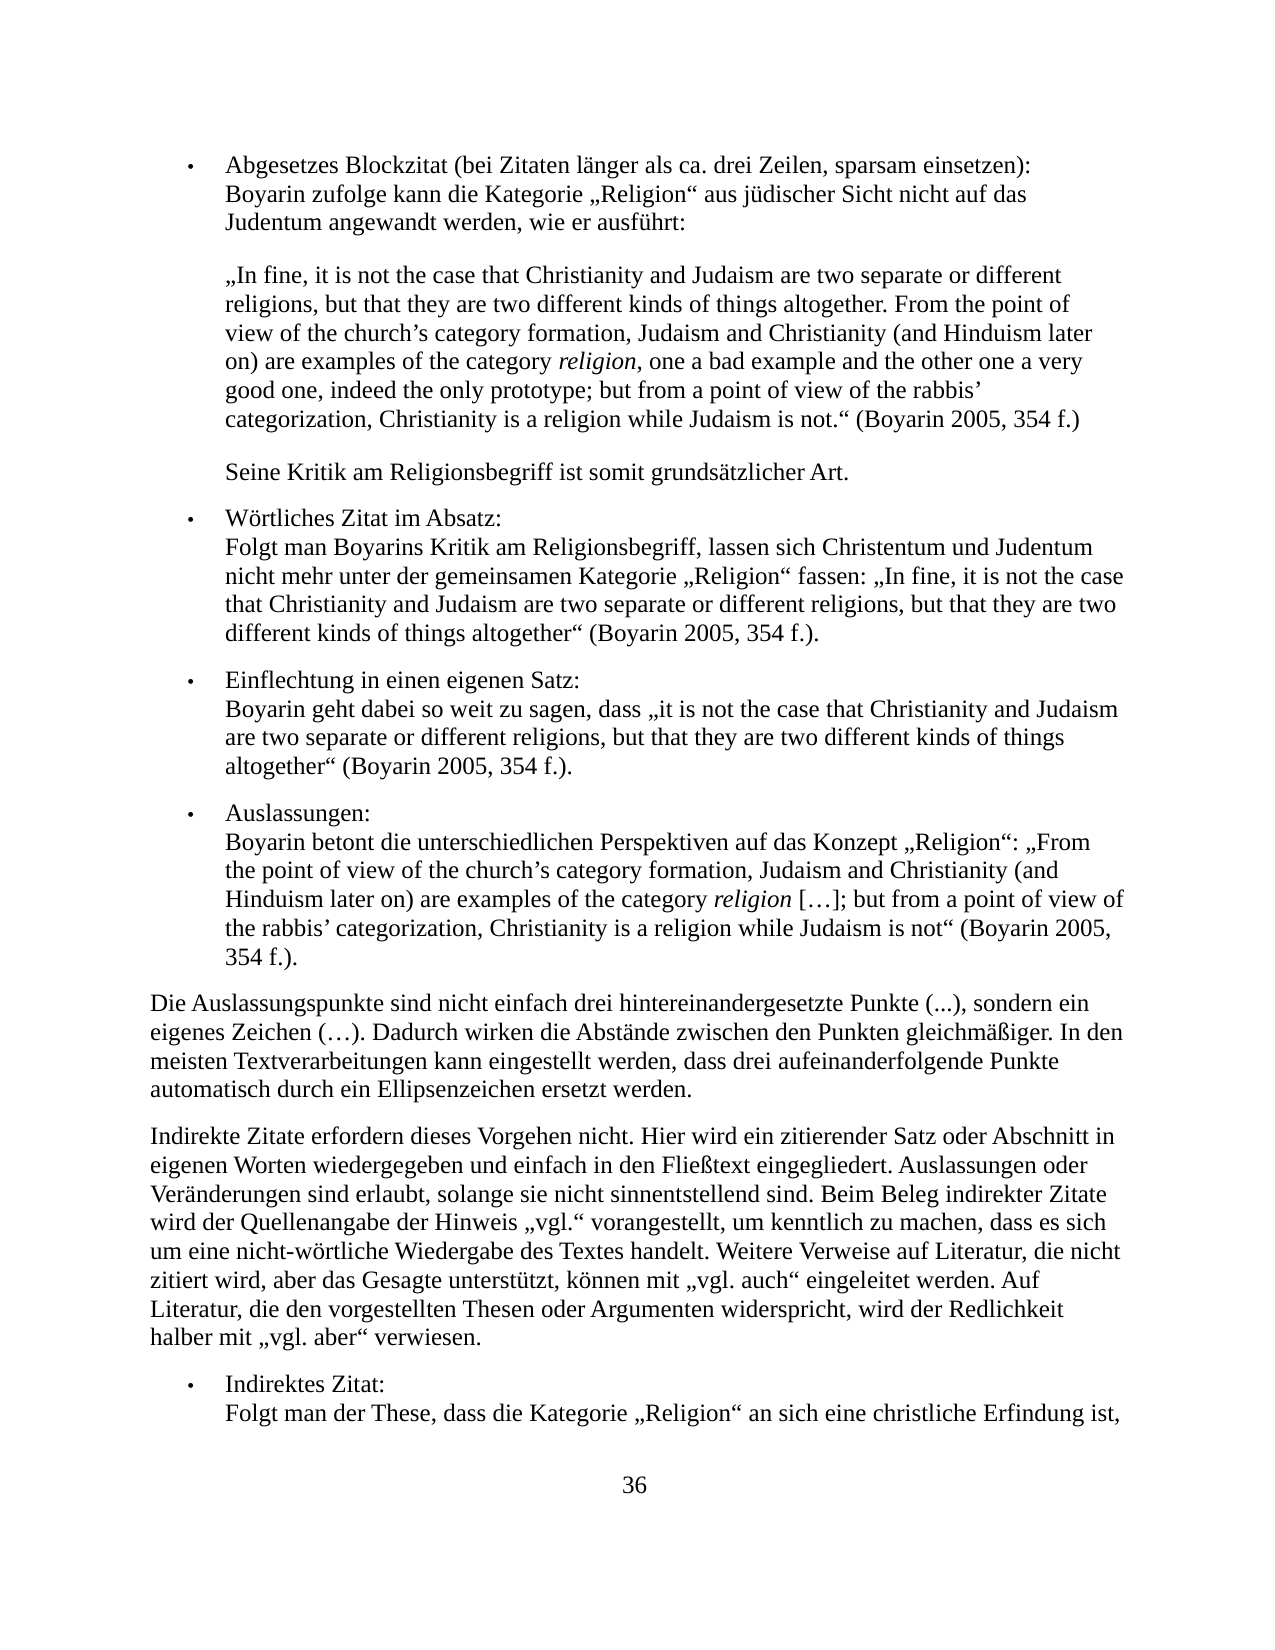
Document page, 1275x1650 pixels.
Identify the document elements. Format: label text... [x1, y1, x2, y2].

list Wörtliches Zitat im Absatz: Folgt man Boyarins Kritik am Religionsbegriff, lassen sich Christentum und Judentum nicht mehr unter der gemeinsamen Kategorie „Religion“ fassen: „In fine, it is not the case that Christianity and Judaism are two separate or different religions, but that they are two different kinds of things altogether“ (Boyarin 2005, 354 f.). [187, 503, 1125, 647]
list Einflechtung in einen eigenen Satz: Boyarin geht dabei so weit zu sagen, dass „it is not the case that Christianity and Judaism are two separate or different religions, but that they are two different kinds of things altogether“ (Boyarin 2005, 354 f.). [187, 665, 1125, 780]
list Seine Kritik am Religionsbegriff ist somit grundsätzlicher Art. [187, 457, 1125, 485]
text Indirekte Zitate erfordern dieses Vorgehen nicht. Hier wird ein zitierender Satz oder Abschnitt in eigenen Worten wiedergegeben und einfach in den Fließtext eingegliedert. Auslassungen oder Veränderungen sind erlaubt, solange sie nicht sinnentstellend sind. Beim Beleg indirekter Zitate wird der Quellenangabe der Hinweis „vgl.“ vorangestellt, um kenntlich zu machen, dass es sich um eine nicht-wörtliche Wiedergabe des Textes handelt. Weitere Verweise auf Literatur, die nicht zitiert wird, aber das Gesagte unterstützt, können mit „vgl. auch“ eingeleitet werden. Auf Literatur, die den vorgestellten Thesen oder Argumenten widerspricht, wird der Redlichkeit halber mit „vgl. aber“ verwiesen. [150, 1121, 1125, 1351]
list Indirektes Zitat: Folgt man der These, dass die Kategorie „Religion“ an sich eine christliche Erfindung ist, [187, 1369, 1125, 1427]
text Die Auslassungspunkte sind nicht einfach drei hintereinandergesetzte Punkte (...), sondern ein eigenes Zeichen (…). Dadurch wirken die Abstände zwischen den Punkten gleichmäßiger. In den meisten Textverarbeitungen kann eingestellt werden, dass drei aufeinanderfolgende Punkte automatisch durch ein Ellipsenzeichen ersetzt werden. [150, 988, 1125, 1103]
list Abgesetzes Blockzitat (bei Zitaten länger als ca. drei Zeilen, sparsam einsetzen): Boyarin zufolge kann die Kategorie „Religion“ aus jüdischer Sicht nicht auf das Judentum angewandt werden, wie er ausführt: [187, 150, 1125, 236]
list „In fine, it is not the case that Christianity and Judaism are two separate or different religions, but that they are two different kinds of things altogether. From the point of view of the church’s category formation, Judaism and Christianity (and Hinduism later on) are examples of the category religion, one a bad example and the other one a very good one, indeed the only prototype; but from a point of view of the rabbis’ categorization, Christianity is a religion while Judaism is not.“ (Boyarin 2005, 354 f.) [225, 260, 1125, 433]
list Auslassungen: Boyarin betont die unterschiedlichen Perspektiven auf das Konzept „Religion“: „From the point of view of the church’s category formation, Judaism and Christianity (and Hinduism later on) are examples of the category religion […]; but from a point of view of the rabbis’ categorization, Christianity is a religion while Judaism is not“ (Boyarin 2005, 354 f.). [187, 798, 1125, 970]
